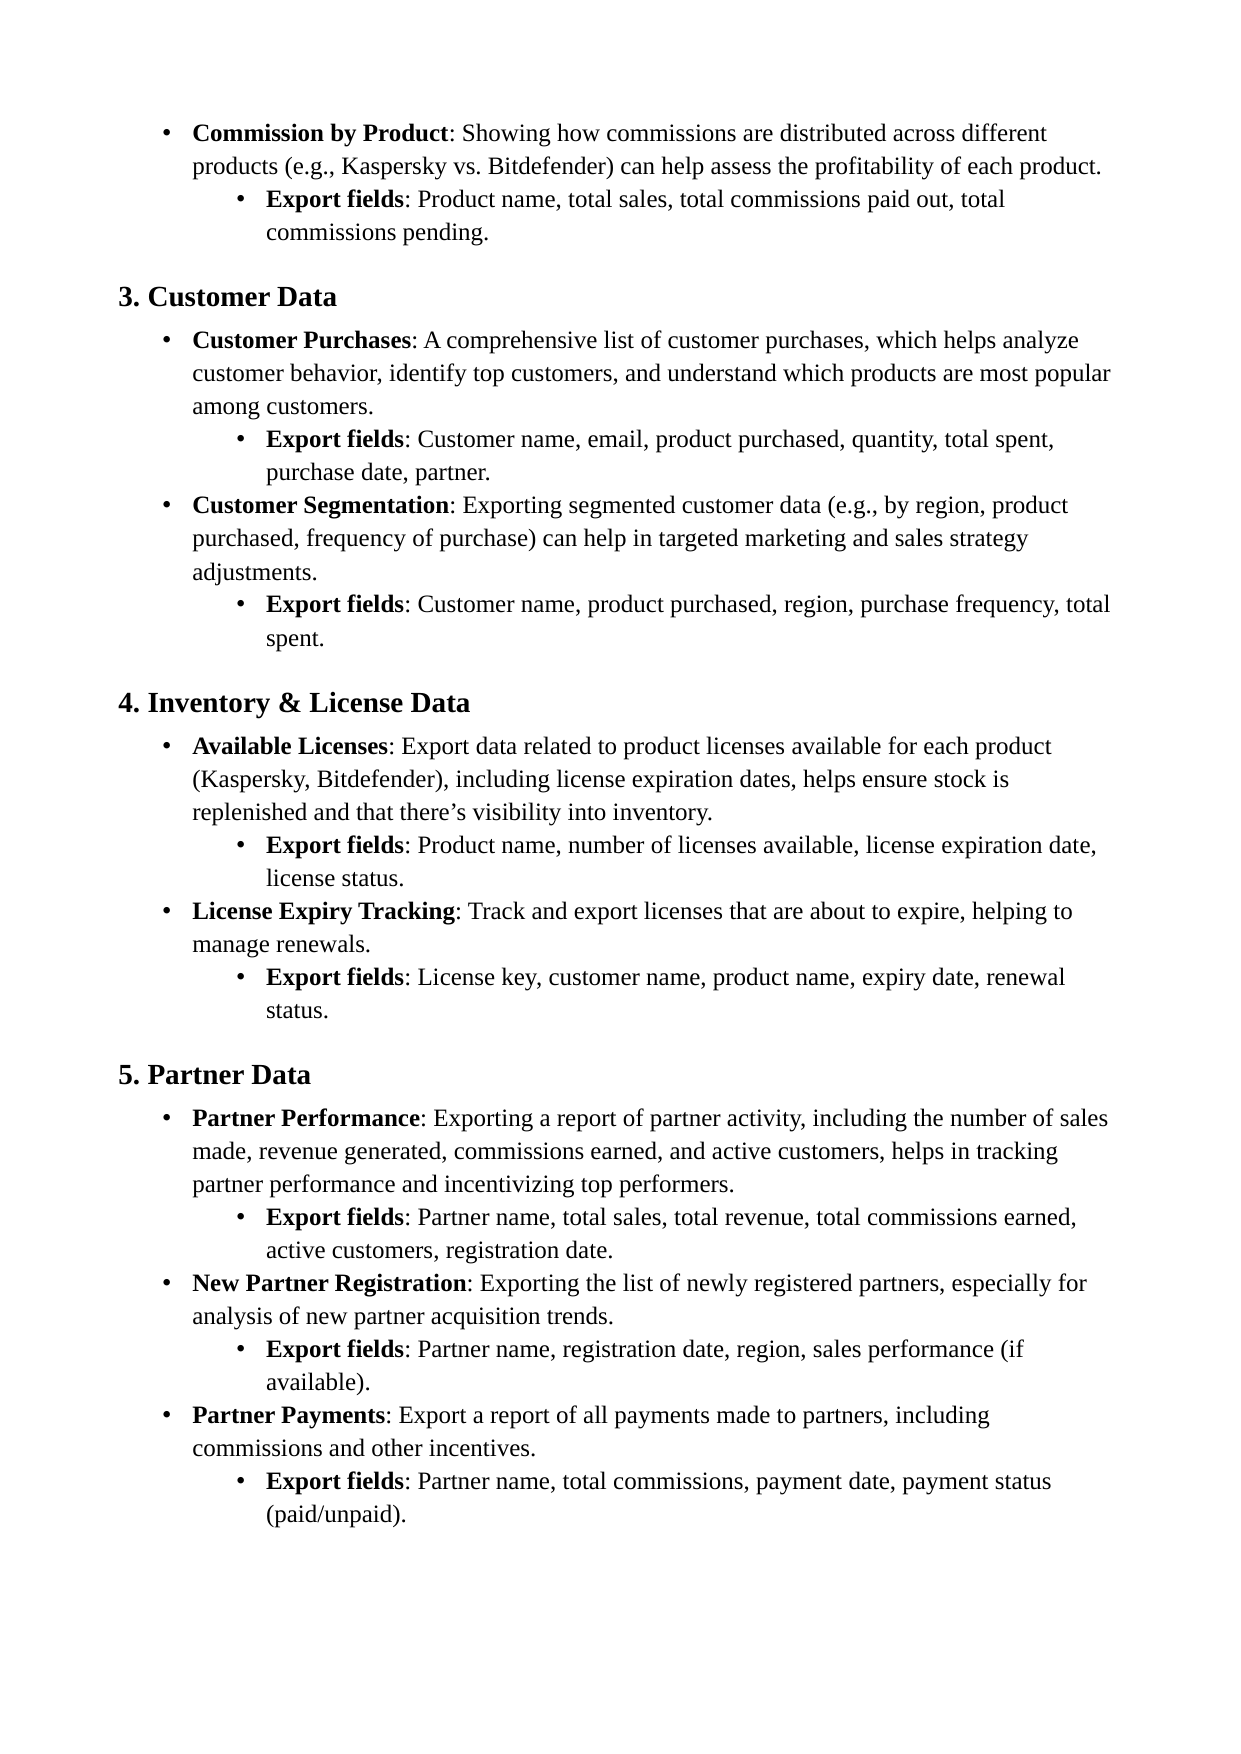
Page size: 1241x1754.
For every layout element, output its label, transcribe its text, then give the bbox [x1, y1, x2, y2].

list Export fields: Customer name, product purchased, region, purchase frequency, total spent. [236, 589, 1122, 651]
list Export fields: Customer name, email, product purchased, quantity, total spent, purchase date, partner. [236, 424, 1122, 486]
list Export fields: Product name, total sales, total commissions paid out, total commissions pending. [236, 184, 1122, 246]
list Commission by Product: Showing how commissions are distributed across different products (e.g., Kaspersky vs. Bitdefender) can help assess the profitability of each product. [162, 118, 1122, 180]
list Customer Purchases: A comprehensive list of customer purchases, which helps analyze customer behavior, identify top customers, and understand which products are most popular among customers. [162, 325, 1122, 420]
list Partner Performance: Exporting a report of partner activity, including the number of sales made, revenue generated, commissions earned, and active customers, helps in tracking partner performance and incentivizing top performers. [162, 1103, 1122, 1198]
list New Partner Registration: Exporting the list of newly registered partners, especially for analysis of new partner acquisition trends. [162, 1268, 1122, 1330]
list License Expiry Tracking: Track and export licenses that are about to expire, helping to manage renewals. [162, 896, 1122, 958]
list Export fields: Partner name, total commissions, payment date, payment status (paid/unpaid). [236, 1466, 1122, 1528]
list Export fields: License key, customer name, product name, expiry date, renewal status. [236, 962, 1122, 1024]
list Export fields: Partner name, registration date, region, sales performance (if available). [236, 1334, 1122, 1396]
subtitle 5. Partner Data [118, 1057, 1122, 1091]
list Partner Payments: Export a report of all payments made to partners, including commissions and other incentives. [162, 1400, 1122, 1462]
subtitle 4. Inventory & License Data [118, 685, 1122, 718]
list Customer Segmentation: Exporting segmented customer data (e.g., by region, product purchased, frequency of purchase) can help in targeted marketing and sales strategy adjustments. [162, 491, 1122, 585]
list Available Licenses: Export data related to product licenses available for each product (Kaspersky, Bitdefender), including license expiration dates, helps ensure stock is replenished and that there’s visibility into inventory. [162, 731, 1122, 826]
subtitle 3. Customer Data [118, 279, 1122, 313]
list Export fields: Product name, number of licenses available, license expiration date, license status. [236, 830, 1122, 892]
list Export fields: Partner name, total sales, total revenue, total commissions earned, active customers, registration date. [236, 1202, 1122, 1264]
